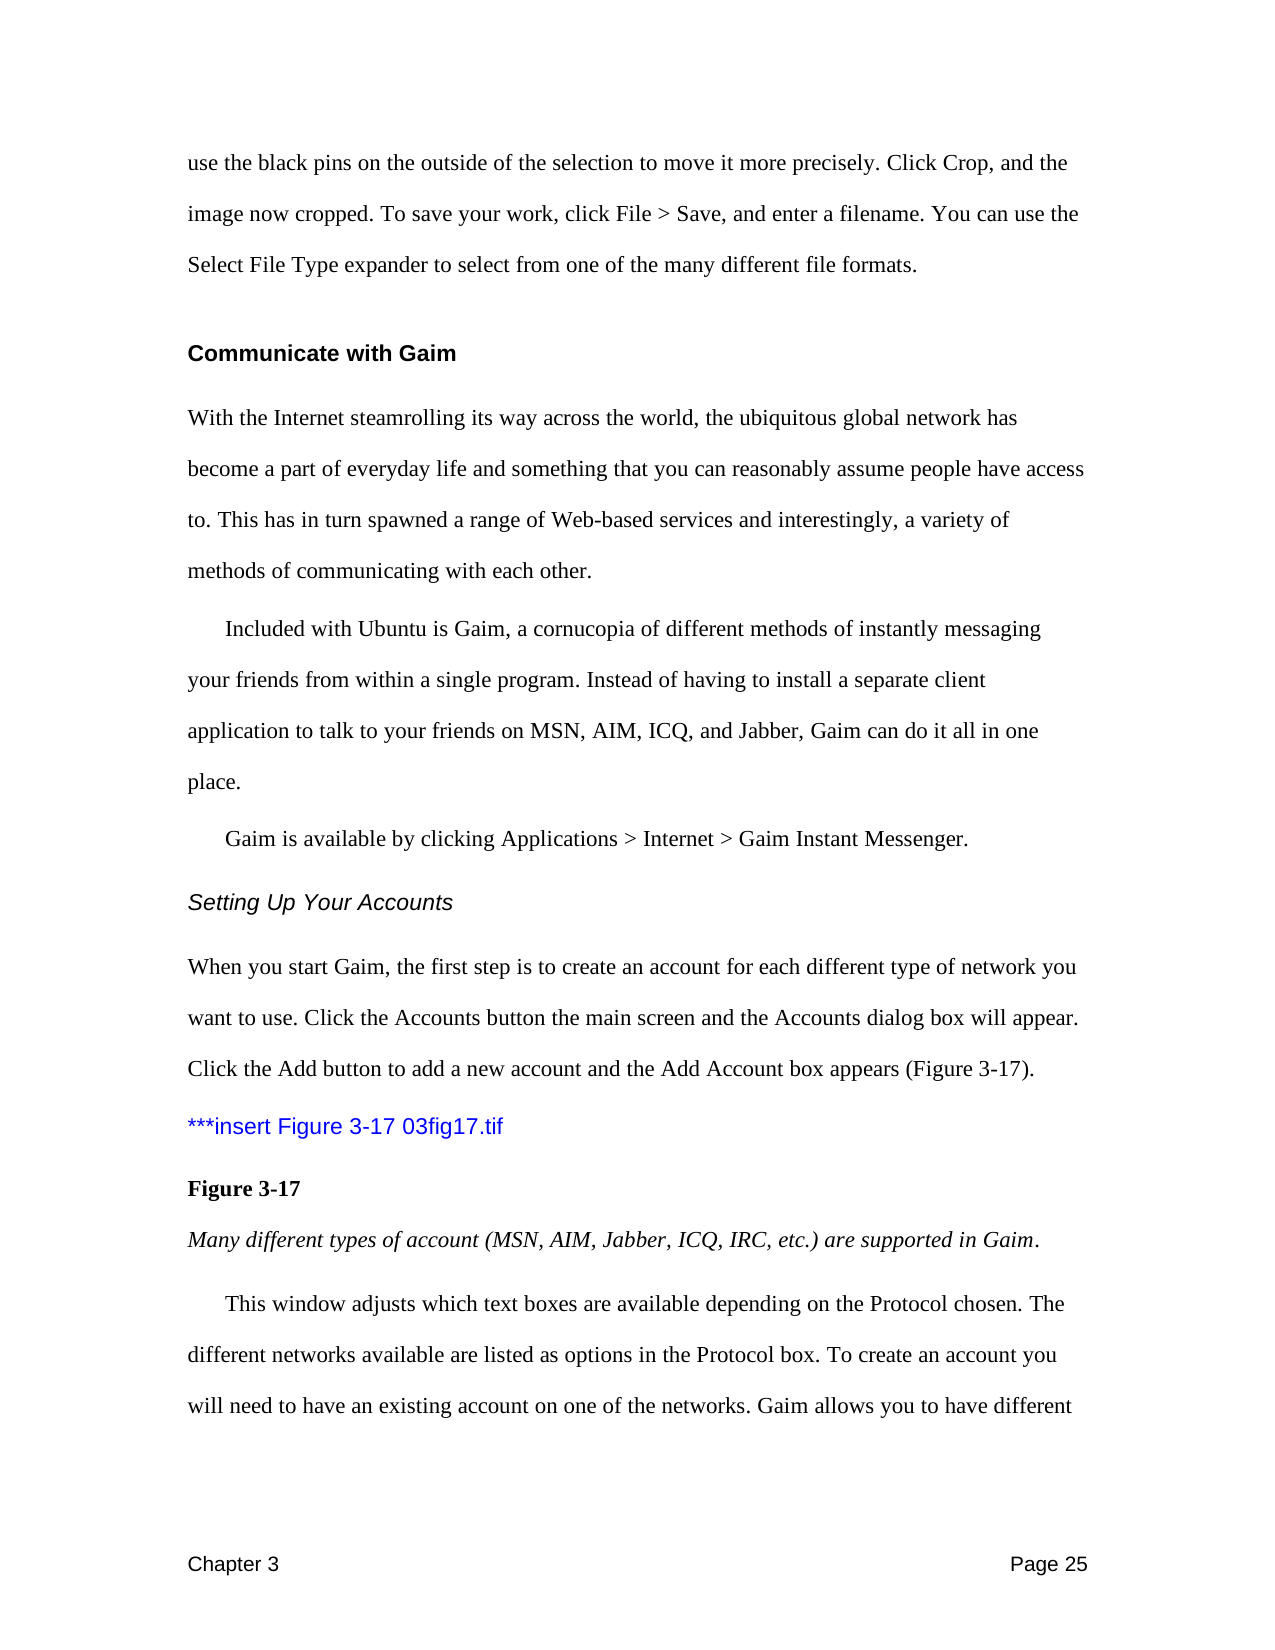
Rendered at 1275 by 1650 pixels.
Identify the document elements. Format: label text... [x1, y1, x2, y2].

text use the black pins on the outside of the selection to move it more precisely. Click Crop, and the image now cropped. To save your work, click File > Save, and enter a filename. You can use the Select File Type expander to select from one of the many different file formats. [187, 150, 1087, 278]
text Setting Up Your Accounts [187, 889, 1087, 916]
text With the Internet steamrolling its way across the world, the ubiquitous global network has become a part of everyday life and something that you can reasonably assume people have access to. This has in turn spawned a range of Web-based services and interestingly, a variety of methods of communicating with each other. [187, 405, 1087, 584]
text Included with Ubuntu is Gaim, a cornucopia of different methods of instantly messaging your friends from within a single program. Instead of having to install a separate client application to talk to your friends on MSN, AIM, ICQ, and Jabber, Gaim can do it all in one place. [187, 616, 1087, 794]
text Communicate with Gaim [187, 341, 1087, 367]
text Figure 3-17 [187, 1176, 1087, 1202]
text ***insert Figure 3-17 03fig17.tif [187, 1113, 1087, 1139]
text When you start Gaim, the first step is to create an account for each different type of network you want to use. Click the Accounts button the main screen and the Accounts dialog box will appear. Click the Add button to add a new account and the Add Account box appears (Figure 3-17). [187, 954, 1087, 1082]
text This window adjusts which text boxes are available depending on the Protocol chosen. The different networks available are listed as options in the Protocol box. To create an account you will need to have an existing account on one of the networks. Gaim allows you to have different [187, 1291, 1087, 1418]
text Many different types of account (MSN, AIM, Jabber, ICQ, IRC, etc.) are supported in Gaim. [187, 1227, 1087, 1253]
text Gaim is available by clicking Applications > Internet > Gaim Instant Messenger. [187, 826, 1087, 852]
